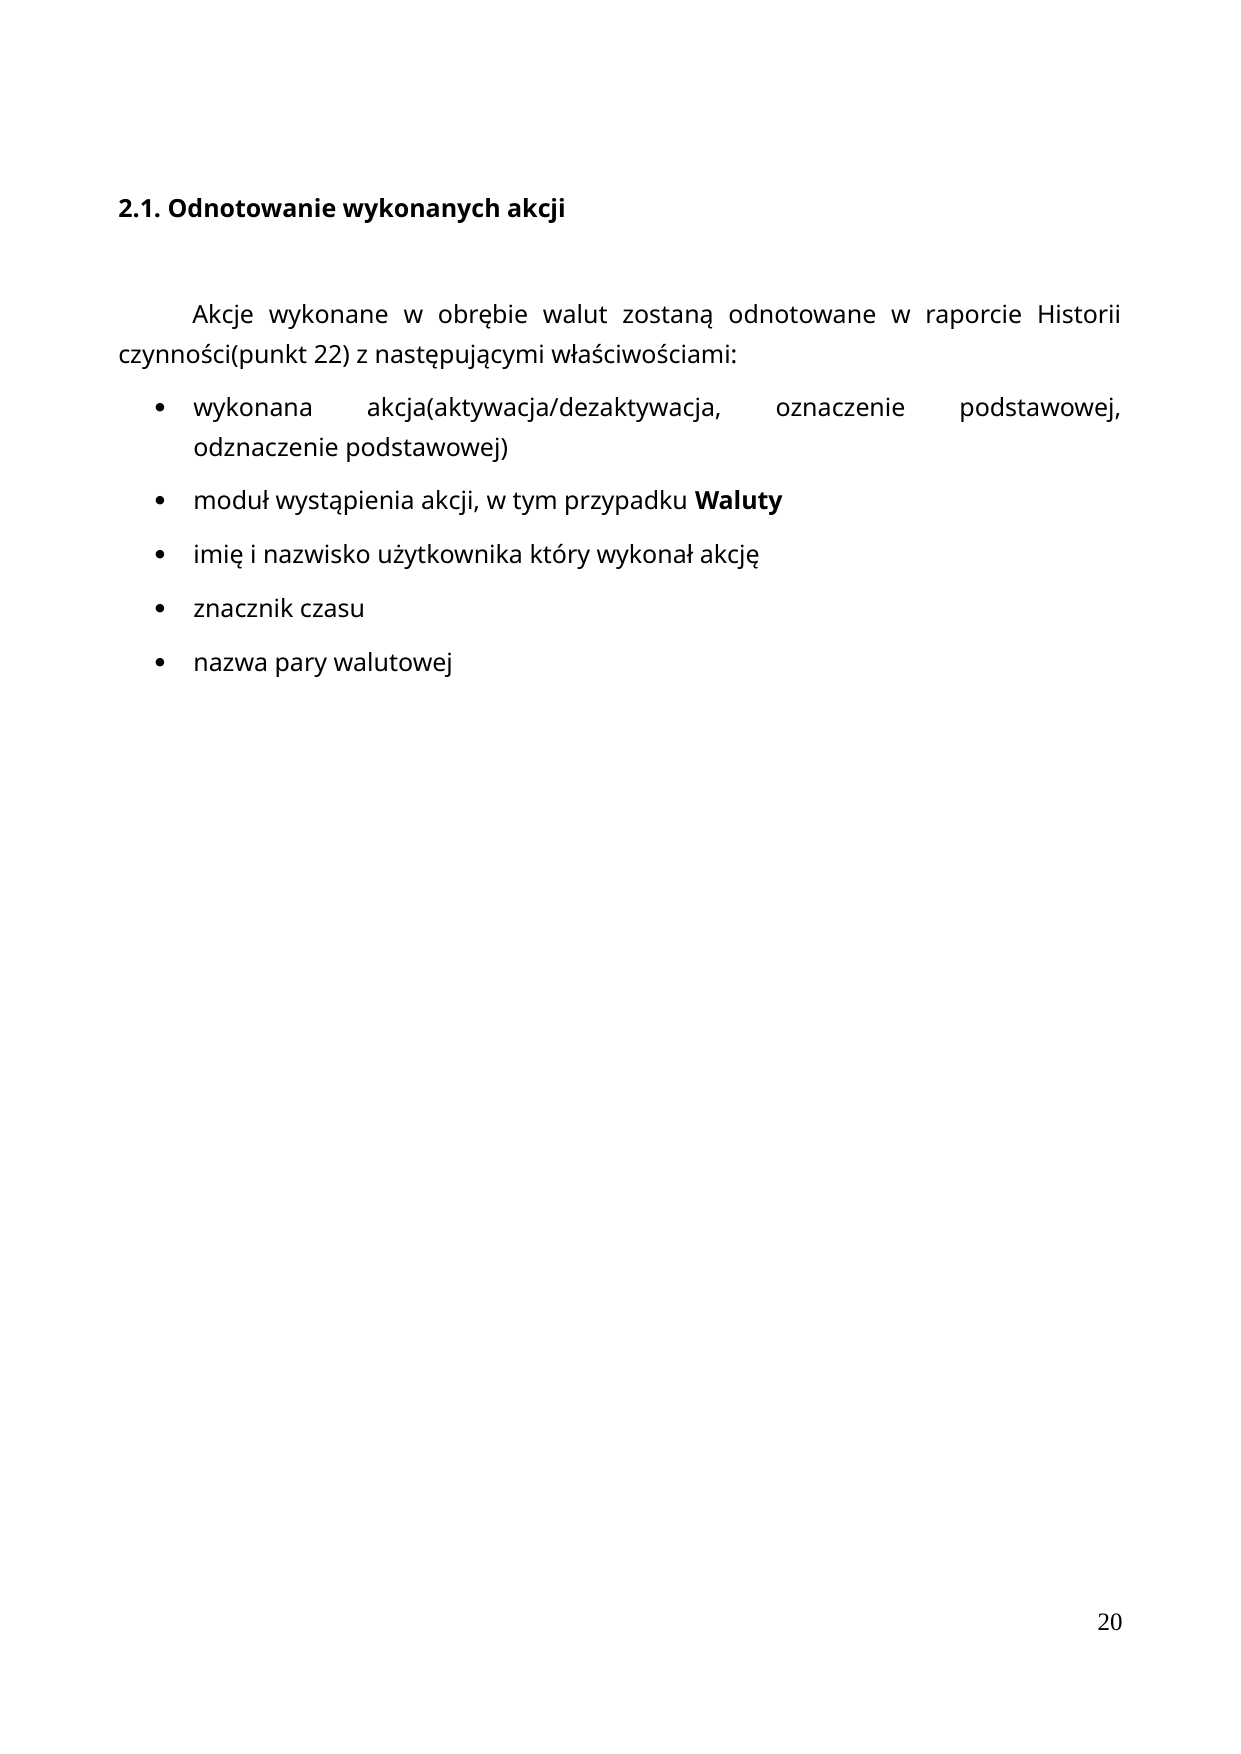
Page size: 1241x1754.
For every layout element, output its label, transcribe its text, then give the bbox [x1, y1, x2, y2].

list moduł wystąpienia akcji, w tym przypadku Waluty [156, 483, 1122, 517]
text Akcje wykonane w obrębie walut zostaną odnotowane w raporcie Historii czynności(punkt 22) z następującymi właściwościami: [118, 297, 1122, 370]
list wykonana akcja(aktywacja/dezaktywacja, oznaczenie podstawowej, odznaczenie podstawowej) [156, 390, 1122, 463]
list imię i nazwisko użytkownika który wykonał akcję [156, 537, 1122, 571]
list nazwa pary walutowej [156, 644, 1122, 678]
list znacznik czasu [156, 591, 1122, 624]
subtitle 2.1. Odnotowanie wykonanych akcji [118, 191, 1122, 225]
